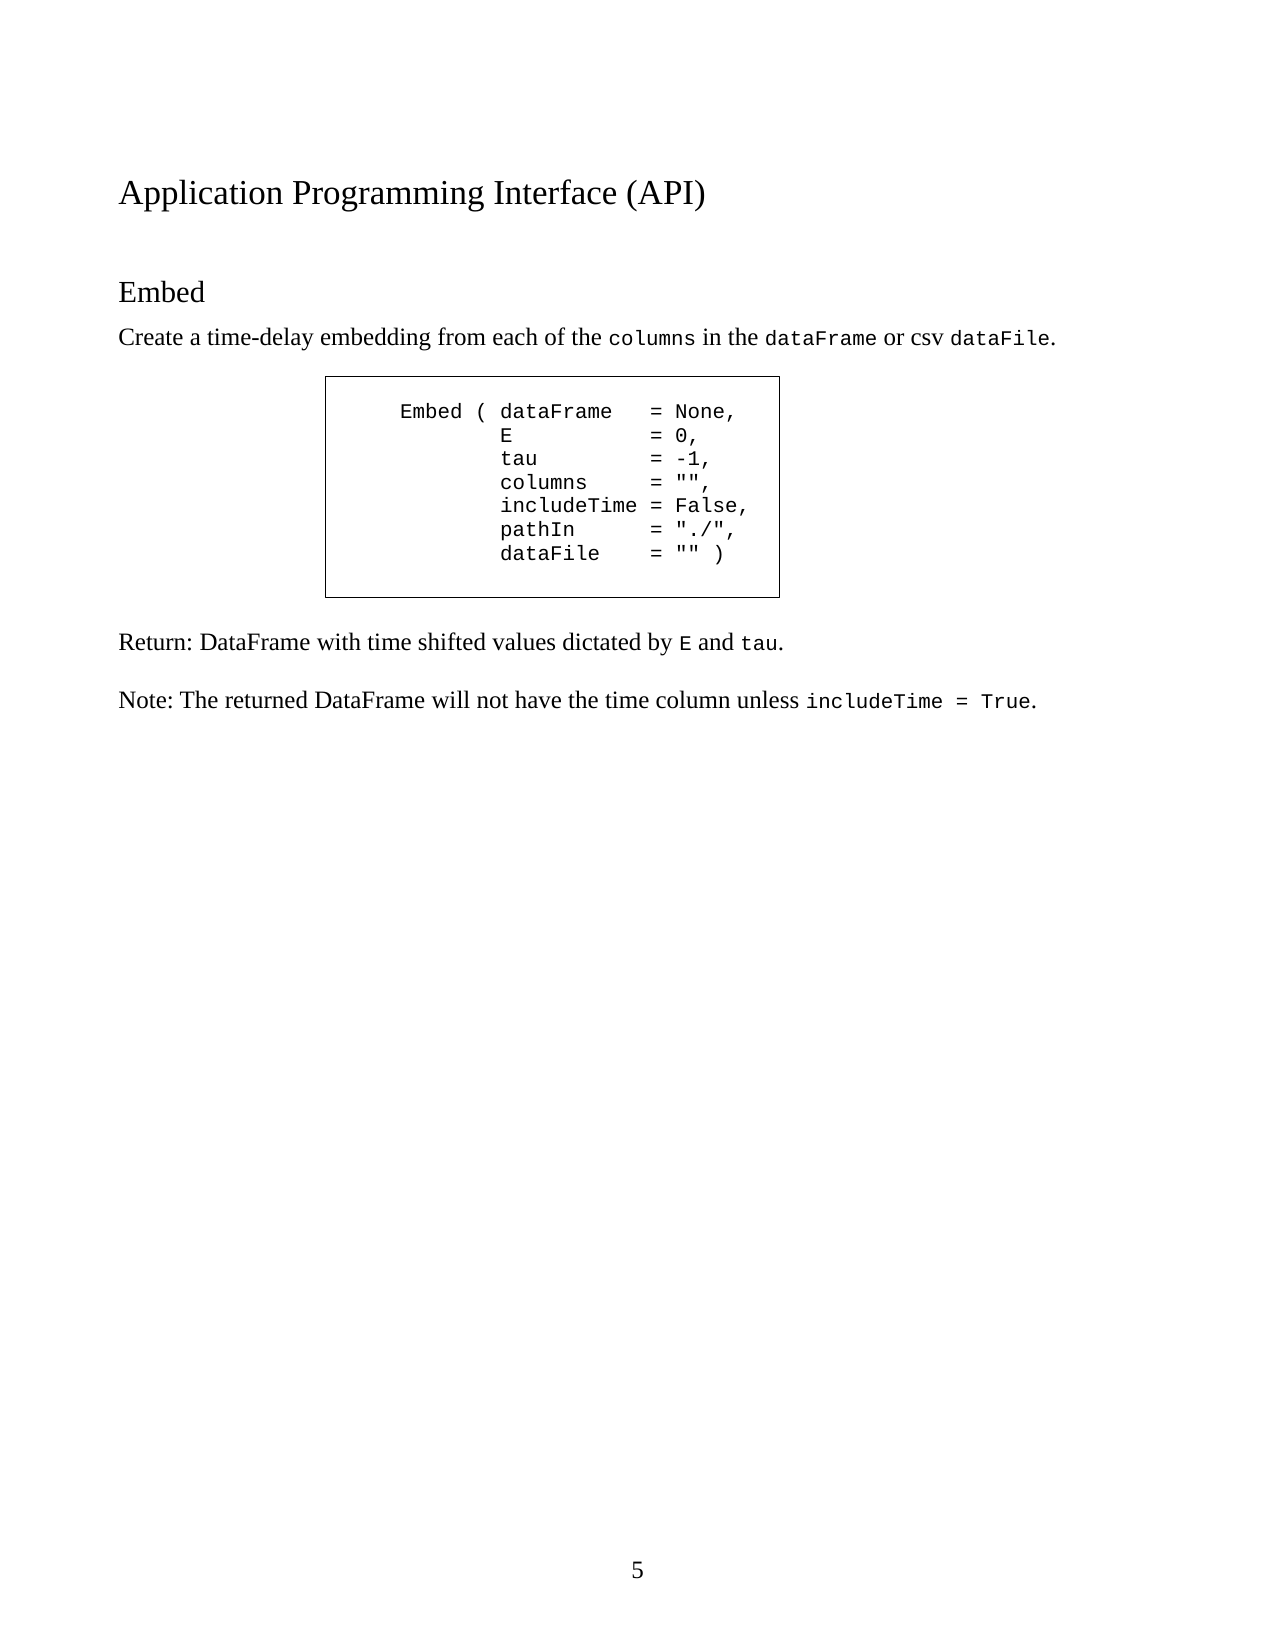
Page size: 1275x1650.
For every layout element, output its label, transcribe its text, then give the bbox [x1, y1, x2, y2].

text Create a time-delay embedding from each of the columns in the dataFrame or csv dataFile. [118, 322, 1157, 352]
text Return: DataFrame with time shifted values dictated by E and tau. [118, 627, 1157, 657]
text Note: The returned DataFrame will not have the time column unless includeTime = True. [118, 685, 1157, 715]
subtitle Application Programming Interface (API) [118, 172, 1157, 212]
subtitle Embed [118, 274, 1157, 309]
